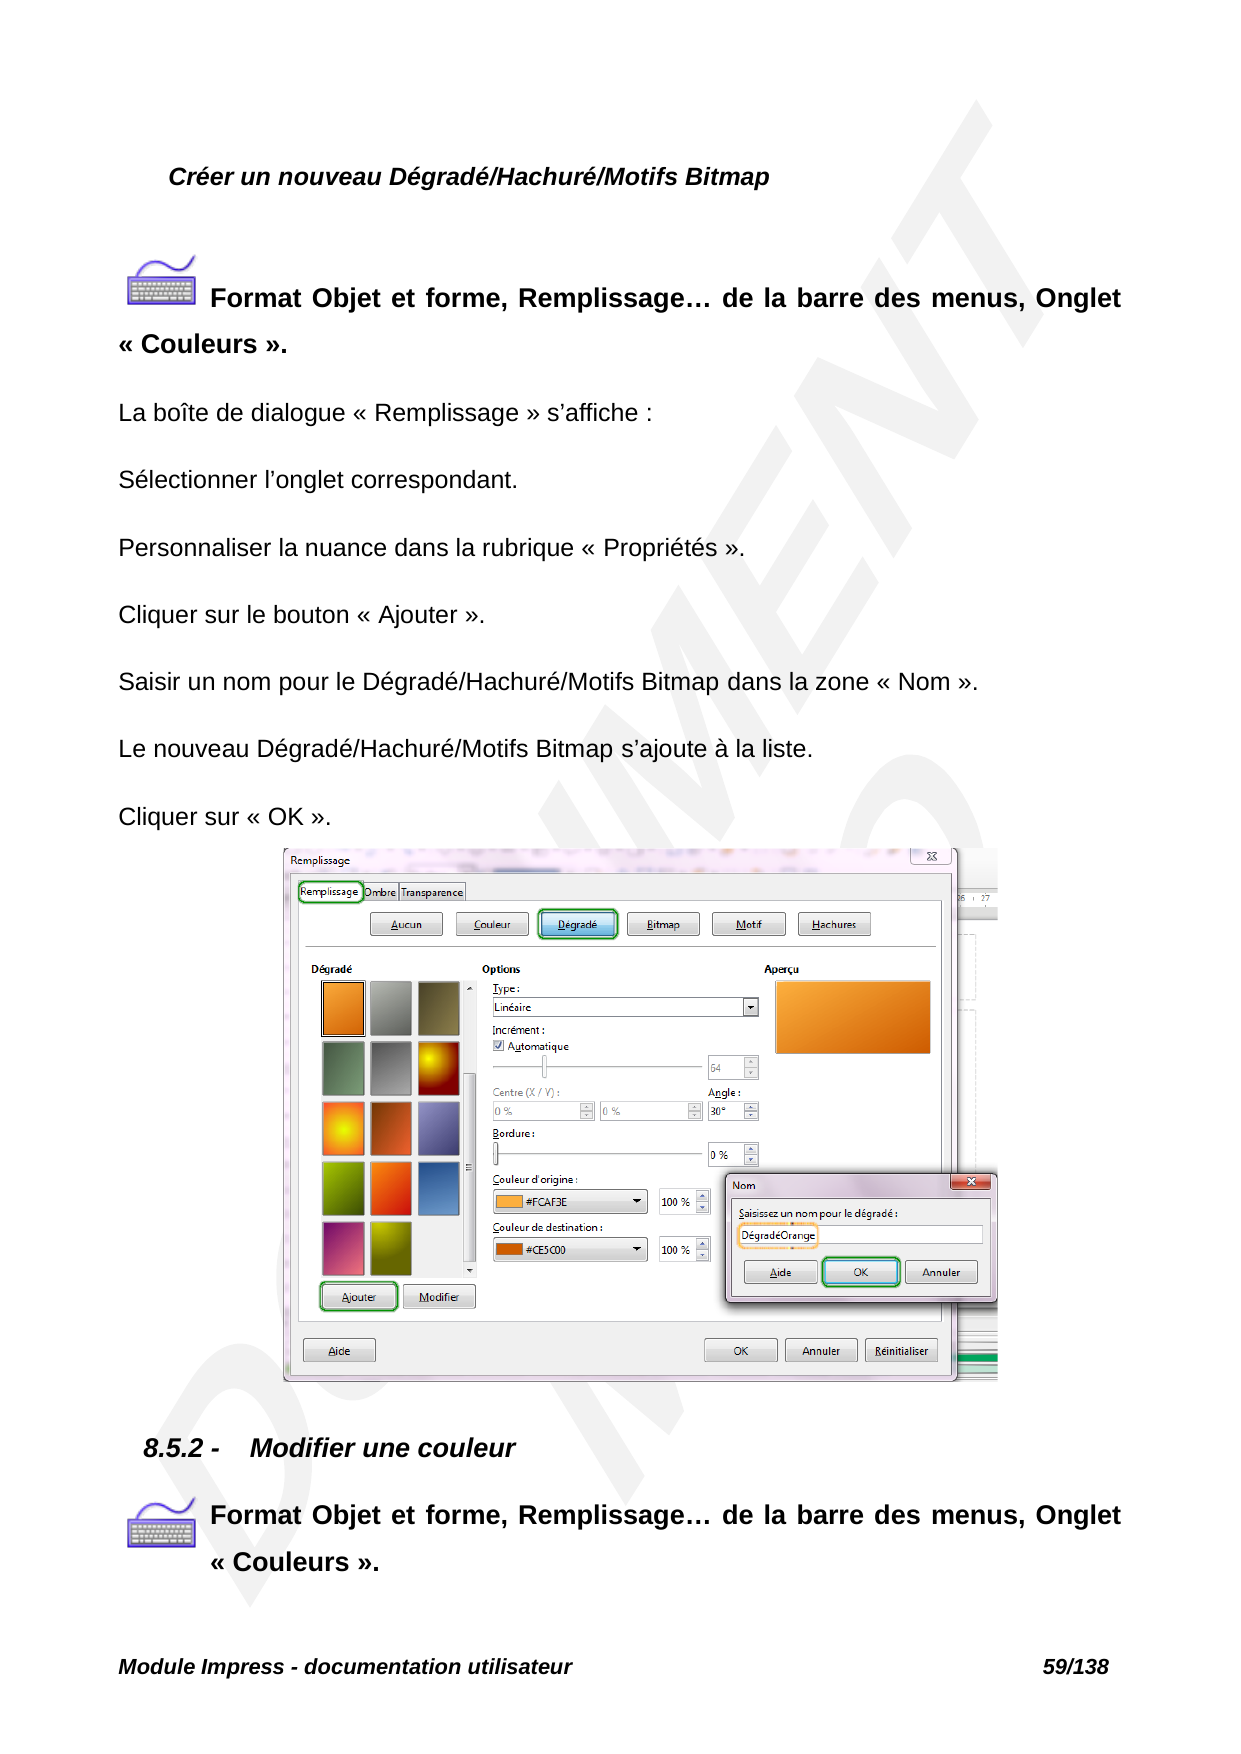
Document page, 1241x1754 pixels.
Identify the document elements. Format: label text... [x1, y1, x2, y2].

text Le nouveau Dégradé/Hachuré/Motifs Bitmap s’ajoute à la liste. [118, 734, 1122, 763]
subtitle Créer un nouveau Dégradé/Hachuré/Motifs Bitmap [168, 162, 1122, 191]
text Format Objet et forme, Remplissage… de la barre des menus, Onglet « Couleurs ». [118, 281, 1122, 359]
text Cliquer sur « OK ». [118, 801, 1122, 830]
picture [123, 1486, 199, 1562]
text Personnaliser la nuance dans la rubrique « Propriétés ». [118, 533, 1122, 562]
picture [283, 848, 998, 1382]
picture [123, 244, 199, 319]
text Sélectionner l’onglet correspondant. [118, 465, 1122, 494]
text Format Objet et forme, Remplissage… de la barre des menus, Onglet « Couleurs ». [118, 1499, 1122, 1577]
text Saisir un nom pour le Dégradé/Hachuré/Motifs Bitmap dans la zone « Nom ». [118, 667, 1122, 696]
text La boîte de dialogue « Remplissage » s’affiche : [118, 398, 1122, 427]
text Cliquer sur le bouton « Ajouter ». [118, 600, 1122, 629]
subtitle Modifier une couleur [143, 1432, 1122, 1463]
